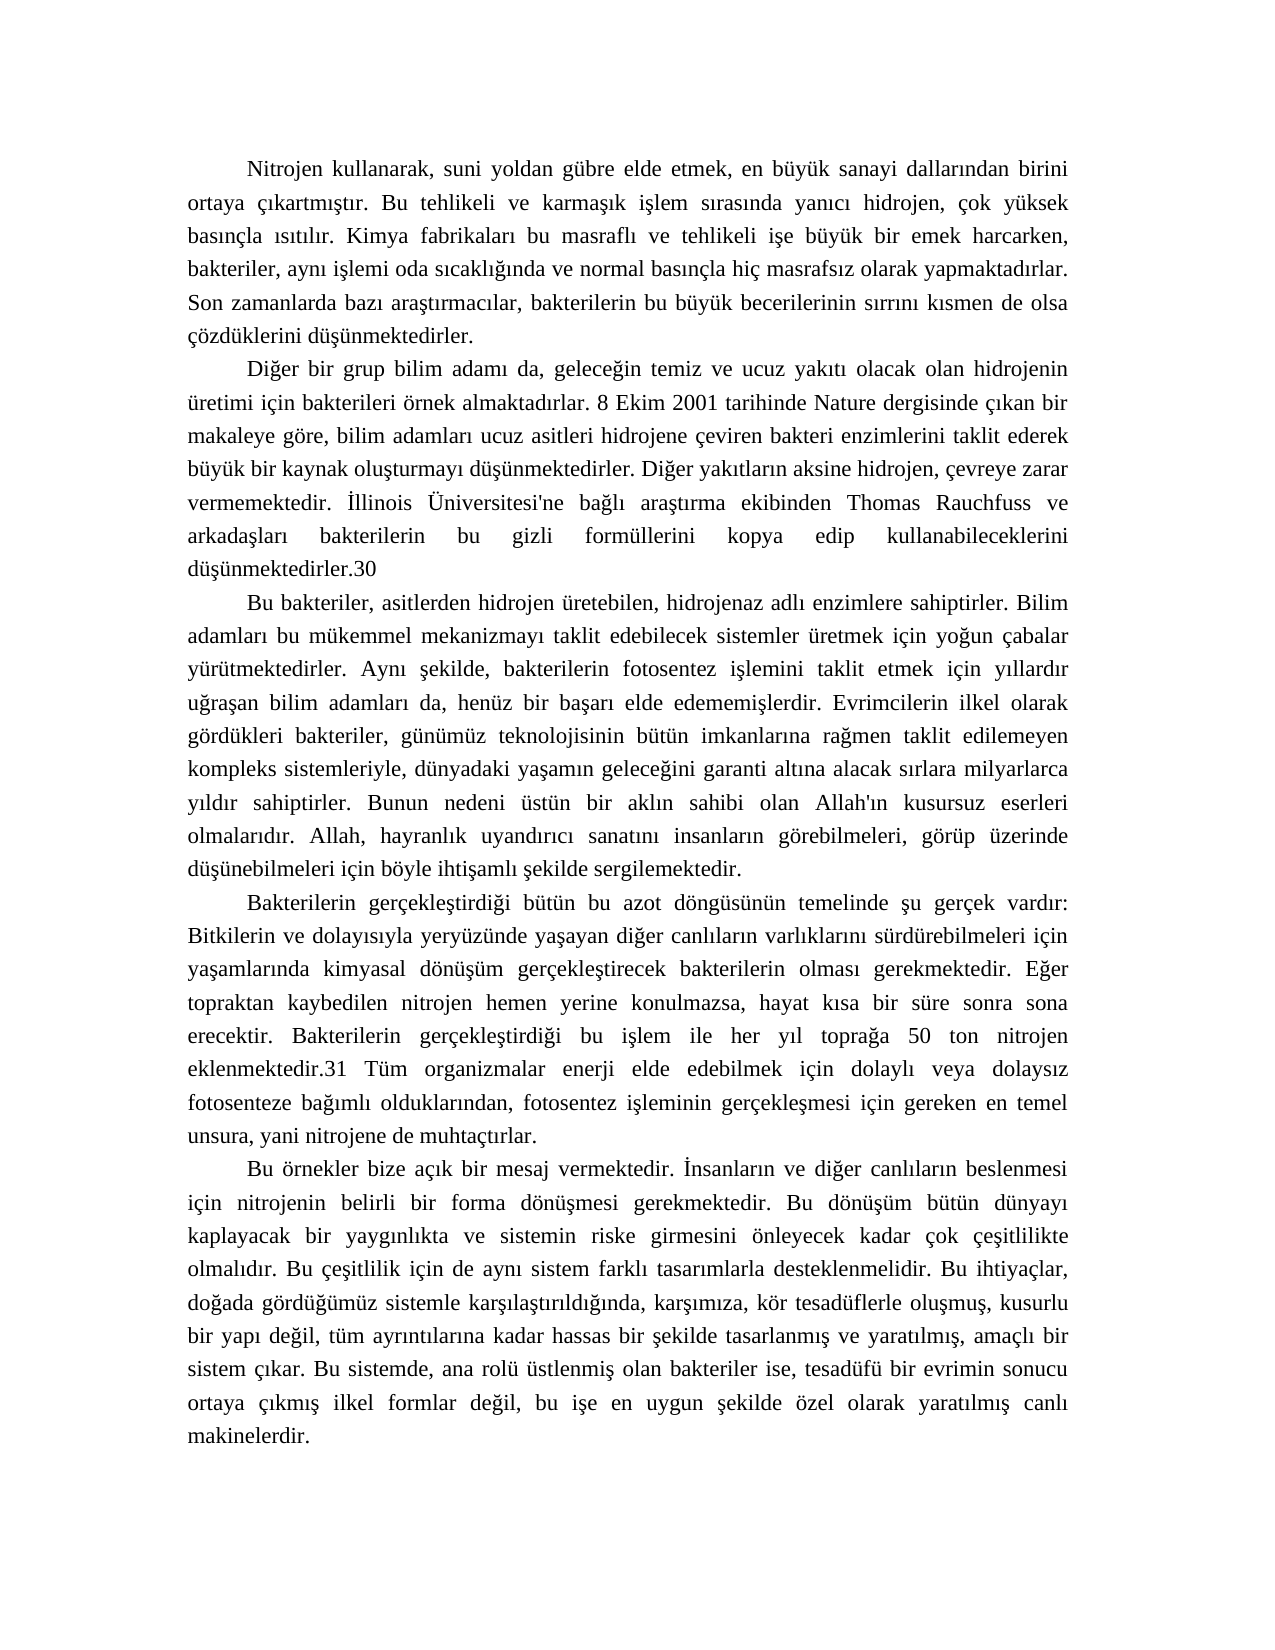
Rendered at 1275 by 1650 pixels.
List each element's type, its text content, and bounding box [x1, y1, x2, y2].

text Nitrojen kullanarak, suni yoldan gübre elde etmek, en büyük sanayi dallarından birini ortaya çıkartmıştır. Bu tehlikeli ve karmaşık işlem sırasında yanıcı hidrojen, çok yüksek basınçla ısıtılır. Kimya fabrikaları bu masraflı ve tehlikeli işe büyük bir emek harcarken, bakteriler, aynı işlemi oda sıcaklığında ve normal basınçla hiç masrafsız olarak yapmaktadırlar. Son zamanlarda bazı araştırmacılar, bakterilerin bu büyük becerilerinin sırrını kısmen de olsa çözdüklerini düşünmektedirler. [187, 150, 1070, 350]
text Bu örnekler bize açık bir mesaj vermektedir. İnsanların ve diğer canlıların beslenmesi için nitrojenin belirli bir forma dönüşmesi gerekmektedir. Bu dönüşüm bütün dünyayı kaplayacak bir yaygınlıkta ve sistemin riske girmesini önleyecek kadar çok çeşitlilikte olmalıdır. Bu çeşitlilik için de aynı sistem farklı tasarımlarla desteklenmelidir. Bu ihtiyaçlar, doğada gördüğümüz sistemle karşılaştırıldığında, karşımıza, kör tesadüflerle oluşmuş, kusurlu bir yapı değil, tüm ayrıntılarına kadar hassas bir şekilde tasarlanmış ve yaratılmış, amaçlı bir sistem çıkar. Bu sistemde, ana rolü üstlenmiş olan bakteriler ise, tesadüfü bir evrimin sonucu ortaya çıkmış ilkel formlar değil, bu işe en uygun şekilde özel olarak yaratılmış canlı makinelerdir. [187, 1150, 1070, 1450]
text Bu bakteriler, asitlerden hidrojen üretebilen, hidrojenaz adlı enzimlere sahiptirler. Bilim adamları bu mükemmel mekanizmayı taklit edebilecek sistemler üretmek için yoğun çabalar yürütmektedirler. Aynı şekilde, bakterilerin fotosentez işlemini taklit etmek için yıllardır uğraşan bilim adamları da, henüz bir başarı elde edememişlerdir. Evrimcilerin ilkel olarak gördükleri bakteriler, günümüz teknolojisinin bütün imkanlarına rağmen taklit edilemeyen kompleks sistemleriyle, dünyadaki yaşamın geleceğini garanti altına alacak sırlara milyarlarca yıldır sahiptirler. Bunun nedeni üstün bir aklın sahibi olan Allah'ın kusursuz eserleri olmalarıdır. Allah, hayranlık uyandırıcı sanatını insanların görebilmeleri, görüp üzerinde düşünebilmeleri için böyle ihtişamlı şekilde sergilemektedir. [187, 583, 1070, 883]
text Diğer bir grup bilim adamı da, geleceğin temiz ve ucuz yakıtı olacak olan hidrojenin üretimi için bakterileri örnek almaktadırlar. 8 Ekim 2001 tarihinde Nature dergisinde çıkan bir makaleye göre, bilim adamları ucuz asitleri hidrojene çeviren bakteri enzimlerini taklit ederek büyük bir kaynak oluşturmayı düşünmektedirler. Diğer yakıtların aksine hidrojen, çevreye zarar vermemektedir. İllinois Üniversitesi'ne bağlı araştırma ekibinden Thomas Rauchfuss ve arkadaşları bakterilerin bu gizli formüllerini kopya edip kullanabileceklerini düşünmektedirler.30 [187, 350, 1070, 583]
text Bakterilerin gerçekleştirdiği bütün bu azot döngüsünün temelinde şu gerçek vardır: Bitkilerin ve dolayısıyla yeryüzünde yaşayan diğer canlıların varlıklarını sürdürebilmeleri için yaşamlarında kimyasal dönüşüm gerçekleştirecek bakterilerin olması gerekmektedir. Eğer topraktan kaybedilen nitrojen hemen yerine konulmazsa, hayat kısa bir süre sonra sona erecektir. Bakterilerin gerçekleştirdiği bu işlem ile her yıl toprağa 50 ton nitrojen eklenmektedir.31 Tüm organizmalar enerji elde edebilmek için dolaylı veya dolaysız fotosenteze bağımlı olduklarından, fotosentez işleminin gerçekleşmesi için gereken en temel unsura, yani nitrojene de muhtaçtırlar. [187, 883, 1070, 1150]
